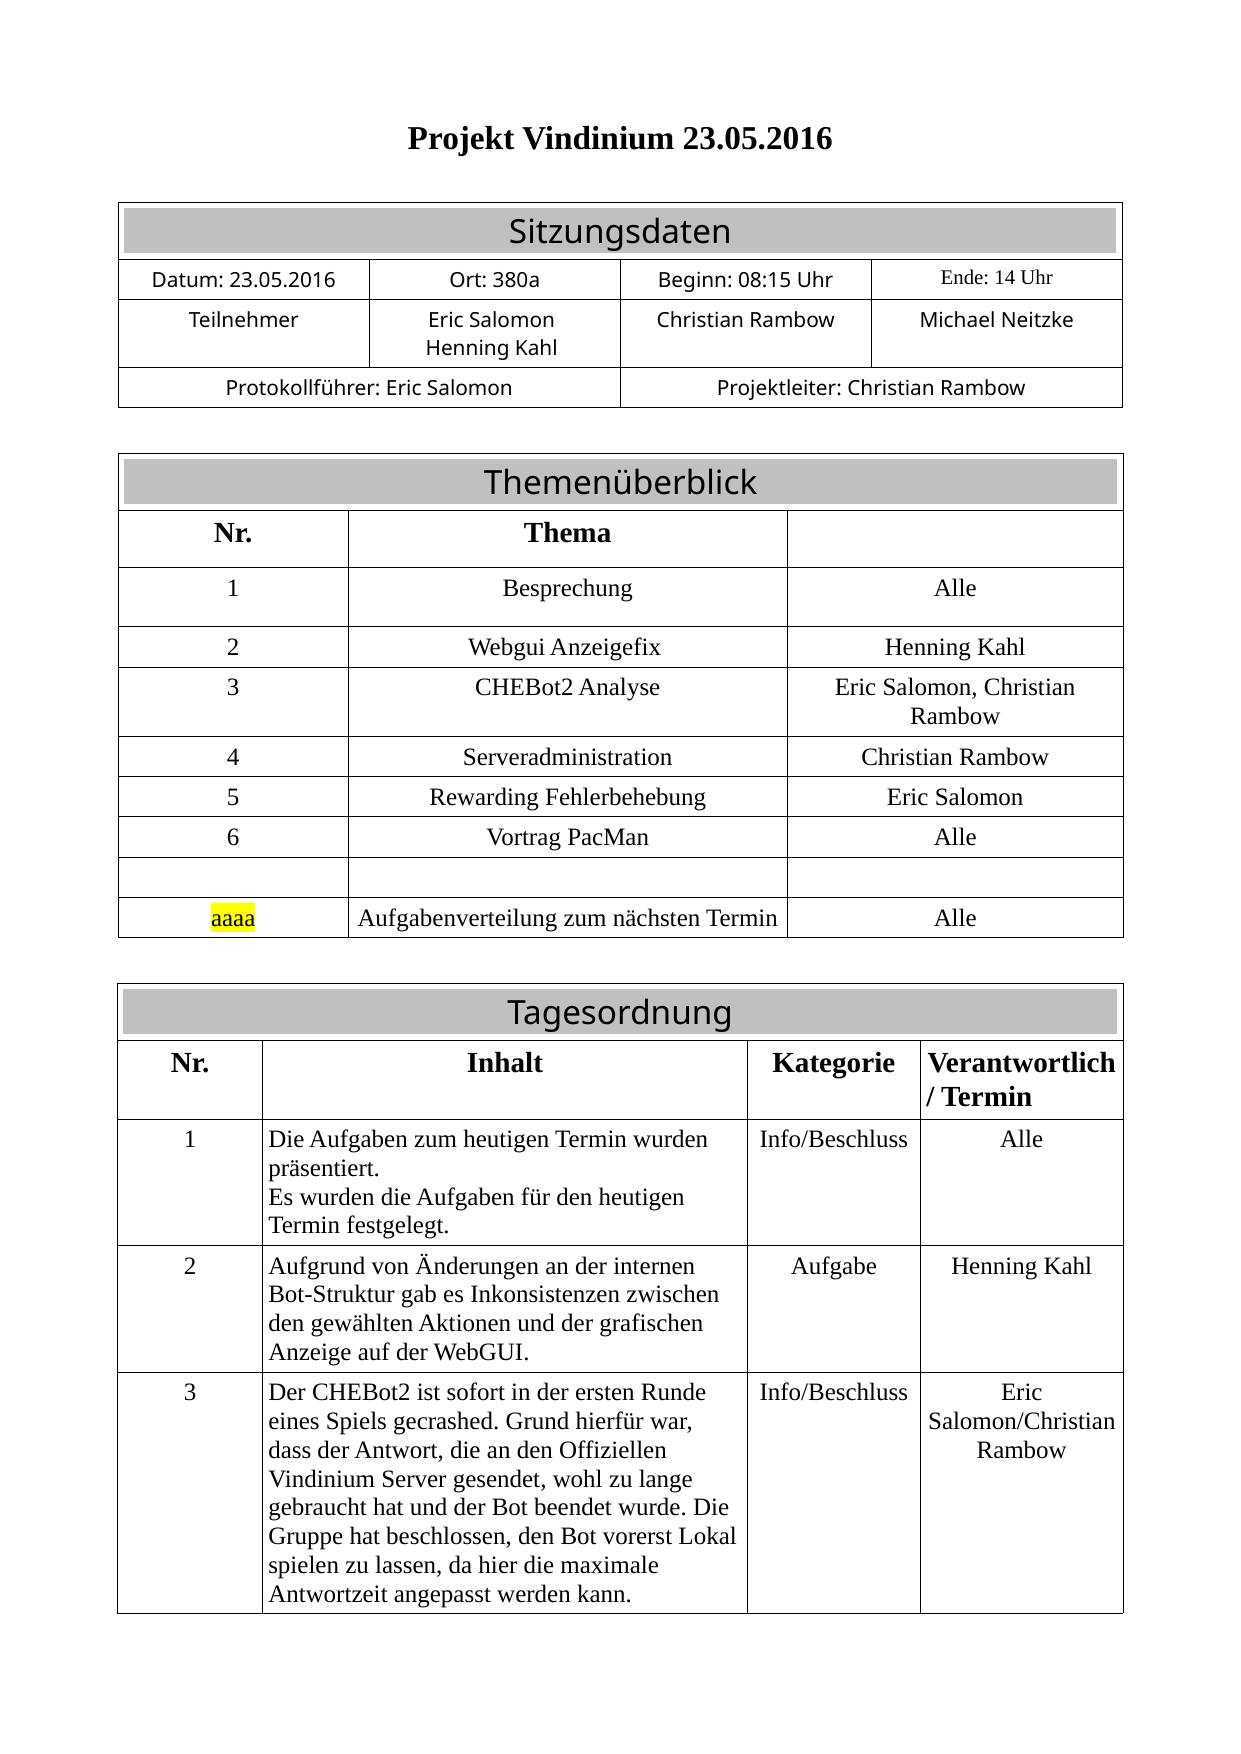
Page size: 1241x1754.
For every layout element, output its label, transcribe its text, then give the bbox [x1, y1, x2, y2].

table_cell Aufgrund von Änderungen an der internen Bot-Struktur gab es Inkonsistenzen zwischen den gewählten Aktionen und der grafischen Anzeige auf der WebGUI. [263, 1246, 747, 1372]
table_cell 4 [119, 737, 348, 776]
table_cell Verantwortlich / Termin [921, 1041, 1123, 1118]
table_cell CHEBot2 Analyse [349, 668, 787, 736]
table_cell Info/Beschluss [748, 1120, 920, 1245]
table_cell Alle [788, 898, 1123, 937]
table_cell Ende: 14 Uhr [872, 260, 1122, 299]
table_cell Webgui Anzeigefix [349, 627, 787, 667]
table_header Themenüberblick [119, 454, 1123, 510]
table_cell Eric Salomon, Christian Rambow [788, 668, 1123, 736]
text Projekt Vindinium 23.05.2016 [118, 118, 1122, 156]
table_cell [119, 858, 348, 897]
table_cell Teilnehmer [119, 300, 369, 367]
table_cell Alle [788, 817, 1123, 857]
table_cell Aufgabe [748, 1246, 920, 1372]
table_cell 3 [119, 668, 348, 736]
table_cell [349, 858, 787, 897]
table_cell Serveradministration [349, 737, 787, 776]
table_cell 2 [118, 1246, 262, 1372]
table_cell Christian Rambow [788, 737, 1123, 776]
table_cell Projektleiter: Christian Rambow [621, 368, 1122, 407]
table_cell 3 [118, 1373, 262, 1613]
table_cell Nr. [119, 511, 348, 567]
table_cell 2 [119, 627, 348, 667]
table_cell Thema [349, 511, 787, 567]
table_cell Henning Kahl [921, 1246, 1123, 1372]
table_cell Info/Beschluss [748, 1373, 920, 1613]
table_cell Besprechung [349, 568, 787, 626]
table_cell [788, 511, 1123, 567]
table_cell 5 [119, 777, 348, 816]
table_cell Datum: 23.05.2016 [119, 260, 369, 299]
table_cell Die Aufgaben zum heutigen Termin wurden präsentiert. Es wurden die Aufgaben für den heutigen Termin festgelegt. [263, 1120, 747, 1245]
table_cell 1 [118, 1120, 262, 1245]
table_cell Michael Neitzke [872, 300, 1122, 367]
table_header Sitzungsdaten [119, 203, 1122, 259]
table_cell Aufgabenverteilung zum nächsten Termin [349, 898, 787, 937]
table_cell [788, 858, 1123, 897]
table_cell Nr. [118, 1041, 262, 1118]
table_cell Christian Rambow [621, 300, 871, 367]
table_cell Beginn: 08:15 Uhr [621, 260, 871, 299]
table_cell 1 [119, 568, 348, 626]
table_cell Inhalt [263, 1041, 747, 1118]
table_cell Henning Kahl [788, 627, 1123, 667]
table_cell Eric Salomon/Christian Rambow [921, 1373, 1123, 1613]
table_cell Alle [921, 1120, 1123, 1245]
table_cell Rewarding Fehlerbehebung [349, 777, 787, 816]
table_header Tagesordnung [118, 984, 1123, 1040]
table_cell Vortrag PacMan [349, 817, 787, 857]
table_cell Eric Salomon [788, 777, 1123, 816]
table_cell Der CHEBot2 ist sofort in der ersten Runde eines Spiels gecrashed. Grund hierfür war, dass der Antwort, die an den Offiziellen Vindinium Server gesendet, wohl zu lange gebraucht hat und der Bot beendet wurde. Die Gruppe hat beschlossen, den Bot vorerst Lokal spielen zu lassen, da hier die maximale Antwortzeit angepasst werden kann. [263, 1373, 747, 1613]
table_cell Alle [788, 568, 1123, 626]
table_cell Eric Salomon Henning Kahl [370, 300, 620, 367]
table_cell aaaa [119, 898, 348, 937]
table_cell Kategorie [748, 1041, 920, 1118]
table_cell Ort: 380a [370, 260, 620, 299]
table_cell 6 [119, 817, 348, 857]
table_cell Protokollführer: Eric Salomon [119, 368, 620, 407]
